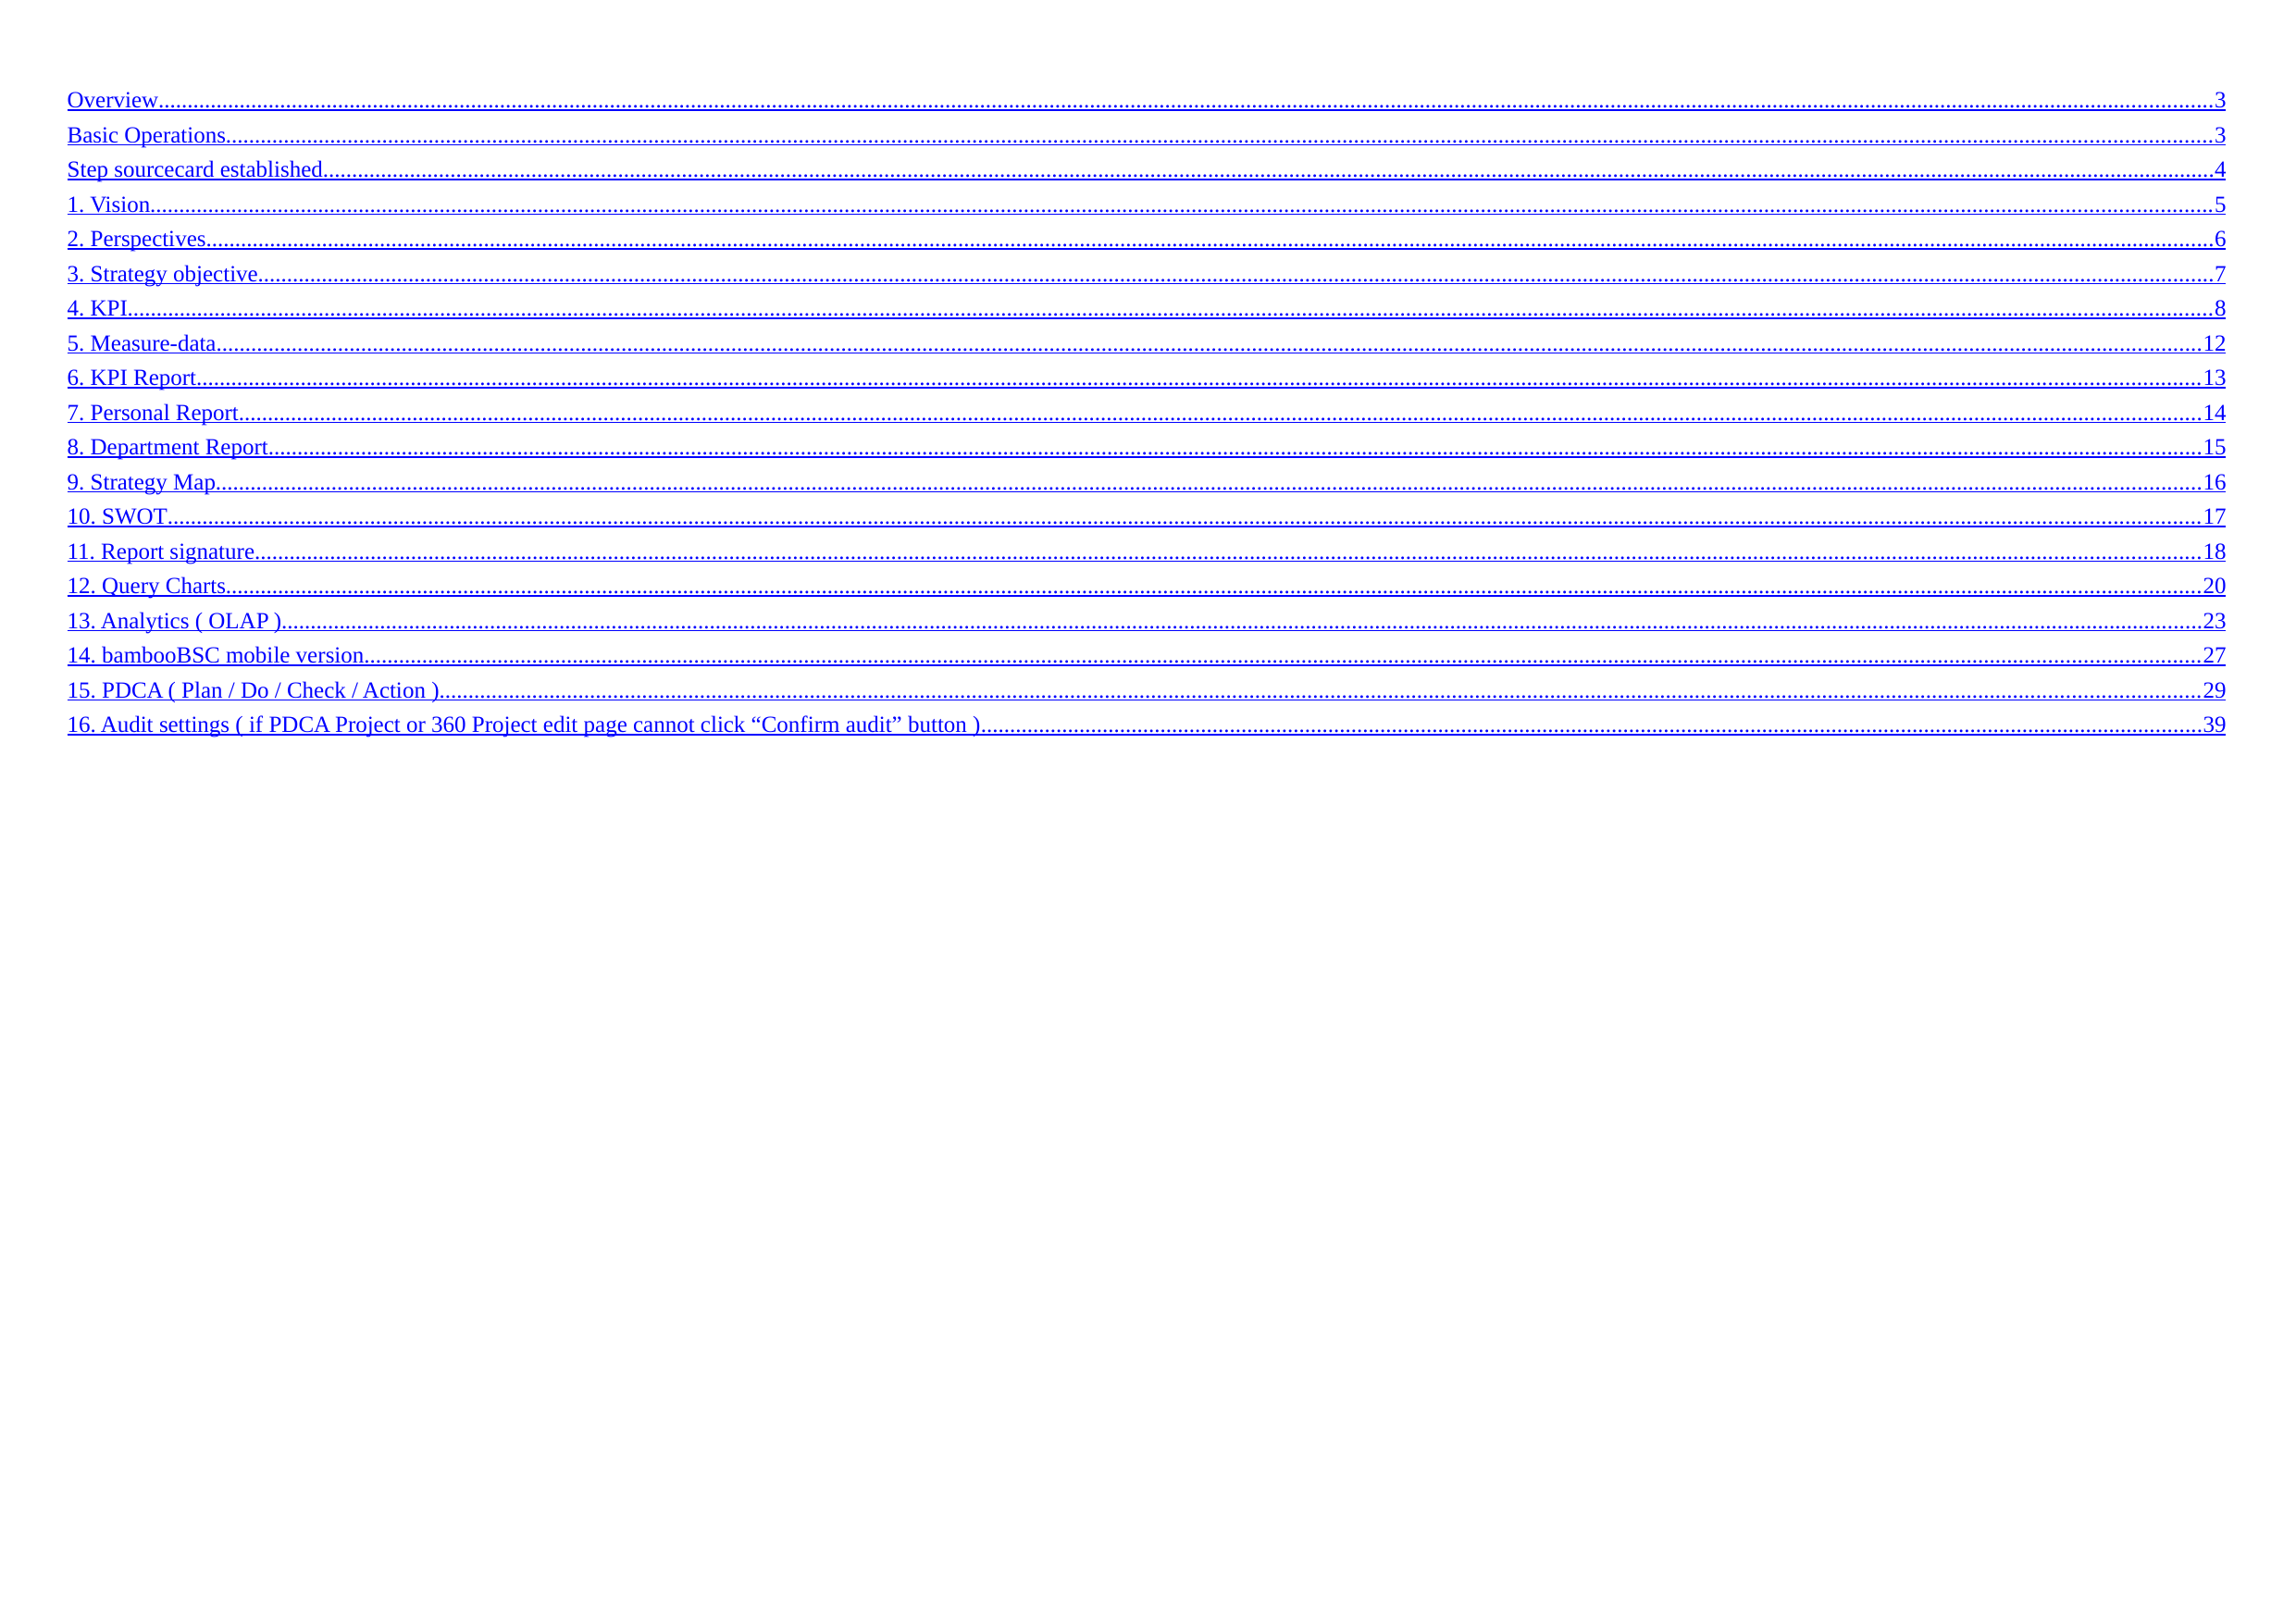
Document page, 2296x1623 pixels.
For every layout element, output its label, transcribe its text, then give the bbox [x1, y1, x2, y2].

text [67, 318, 2226, 326]
text [67, 180, 2226, 187]
text 11. Report signature 18 [67, 534, 2226, 561]
text 16. Audit settings ( if PDCA Project or 360 Project edit page cannot click “Confirm audit” button ) 39 [67, 707, 2226, 734]
text Step sourcecard established 4 [67, 152, 2226, 179]
text Overview 3 [67, 82, 2226, 109]
text [67, 423, 2226, 429]
text [67, 457, 2226, 465]
text 15. PDCA ( Plan / Do / Check / Action ) 29 [67, 673, 2226, 700]
text 3. Strategy objective 7 [67, 256, 2226, 283]
text [67, 110, 2226, 118]
text [67, 353, 2226, 360]
text 14. bambooBSC mobile version 27 [67, 638, 2226, 664]
text [67, 145, 2226, 152]
text 8. Department Report 15 [67, 429, 2226, 456]
text 12. Query Charts 20 [67, 568, 2226, 595]
text [67, 735, 2226, 742]
text 9. Strategy Map 16 [67, 465, 2226, 491]
text [67, 665, 2226, 673]
text [67, 631, 2226, 638]
text 10. SWOT 17 [67, 499, 2226, 526]
text Basic Operations 3 [67, 118, 2226, 144]
text 7. Personal Report 14 [67, 395, 2226, 422]
text 5. Measure-data 12 [67, 326, 2226, 353]
text [67, 700, 2226, 707]
text [67, 284, 2226, 291]
text [67, 596, 2226, 603]
text 2. Perspectives 6 [67, 221, 2226, 248]
text [67, 215, 2226, 221]
text [67, 492, 2226, 499]
text 13. Analytics ( OLAP ) 23 [67, 603, 2226, 630]
text 4. KPI 8 [67, 291, 2226, 317]
text [67, 562, 2226, 568]
text [67, 388, 2226, 395]
text 6. KPI Report 13 [67, 360, 2226, 387]
text 1. Vision 5 [67, 187, 2226, 214]
text [67, 249, 2226, 256]
text [67, 527, 2226, 534]
